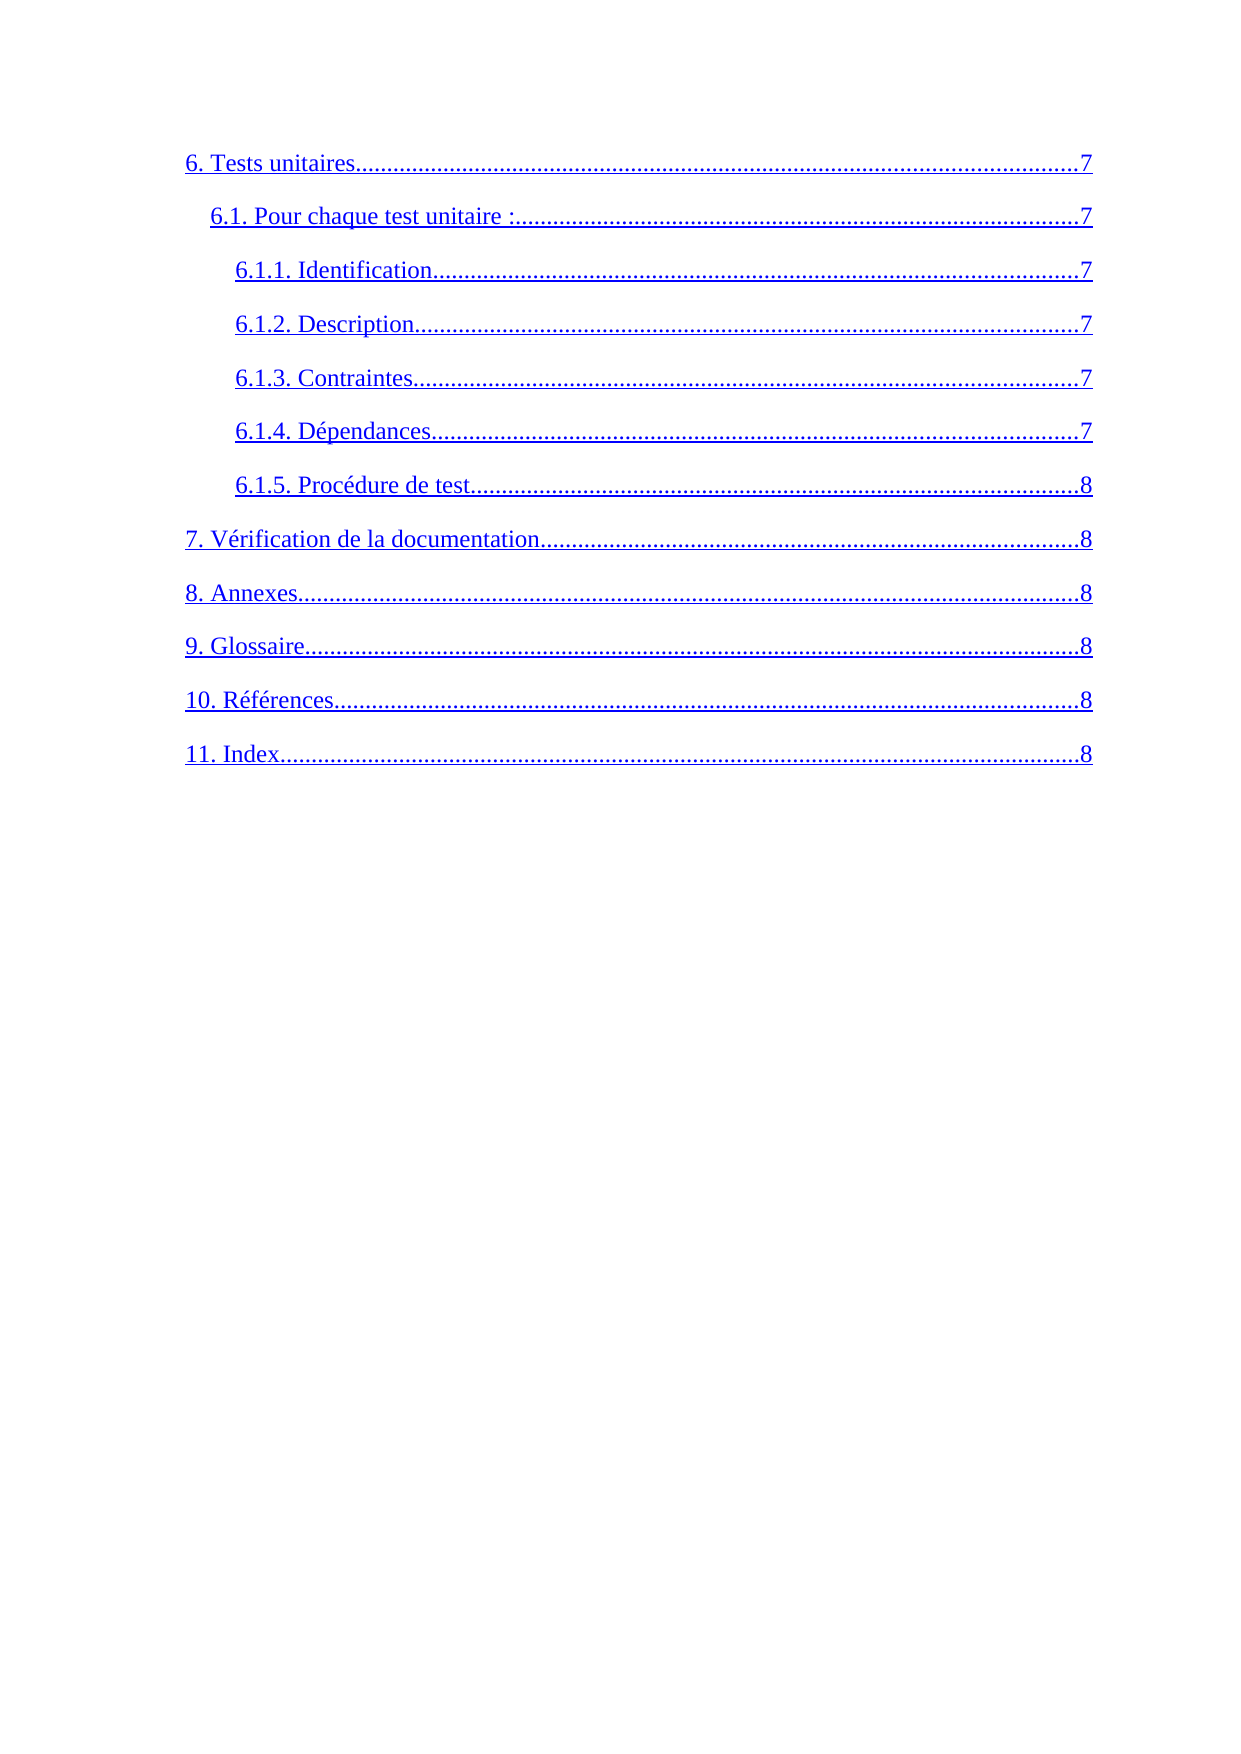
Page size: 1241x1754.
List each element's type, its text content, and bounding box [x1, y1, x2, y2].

text 6.1.4. Dépendances 7 [198, 416, 1092, 445]
text 8. Annexes 8 [148, 578, 1092, 606]
text 9. Glossaire 8 [148, 631, 1092, 660]
text 6. Tests unitaires 7 [148, 148, 1092, 176]
text 6.1.1. Identification 7 [198, 255, 1092, 284]
text 6.1.2. Description 7 [198, 309, 1092, 338]
text 6.1. Pour chaque test unitaire : 7 [173, 201, 1092, 230]
text 7. Vérification de la documentation 8 [148, 524, 1092, 553]
text 6.1.5. Procédure de test 8 [198, 470, 1092, 499]
text 6.1.3. Contraintes 7 [198, 363, 1092, 391]
text 11. Index 8 [148, 739, 1092, 768]
text 10. Références 8 [148, 685, 1092, 714]
